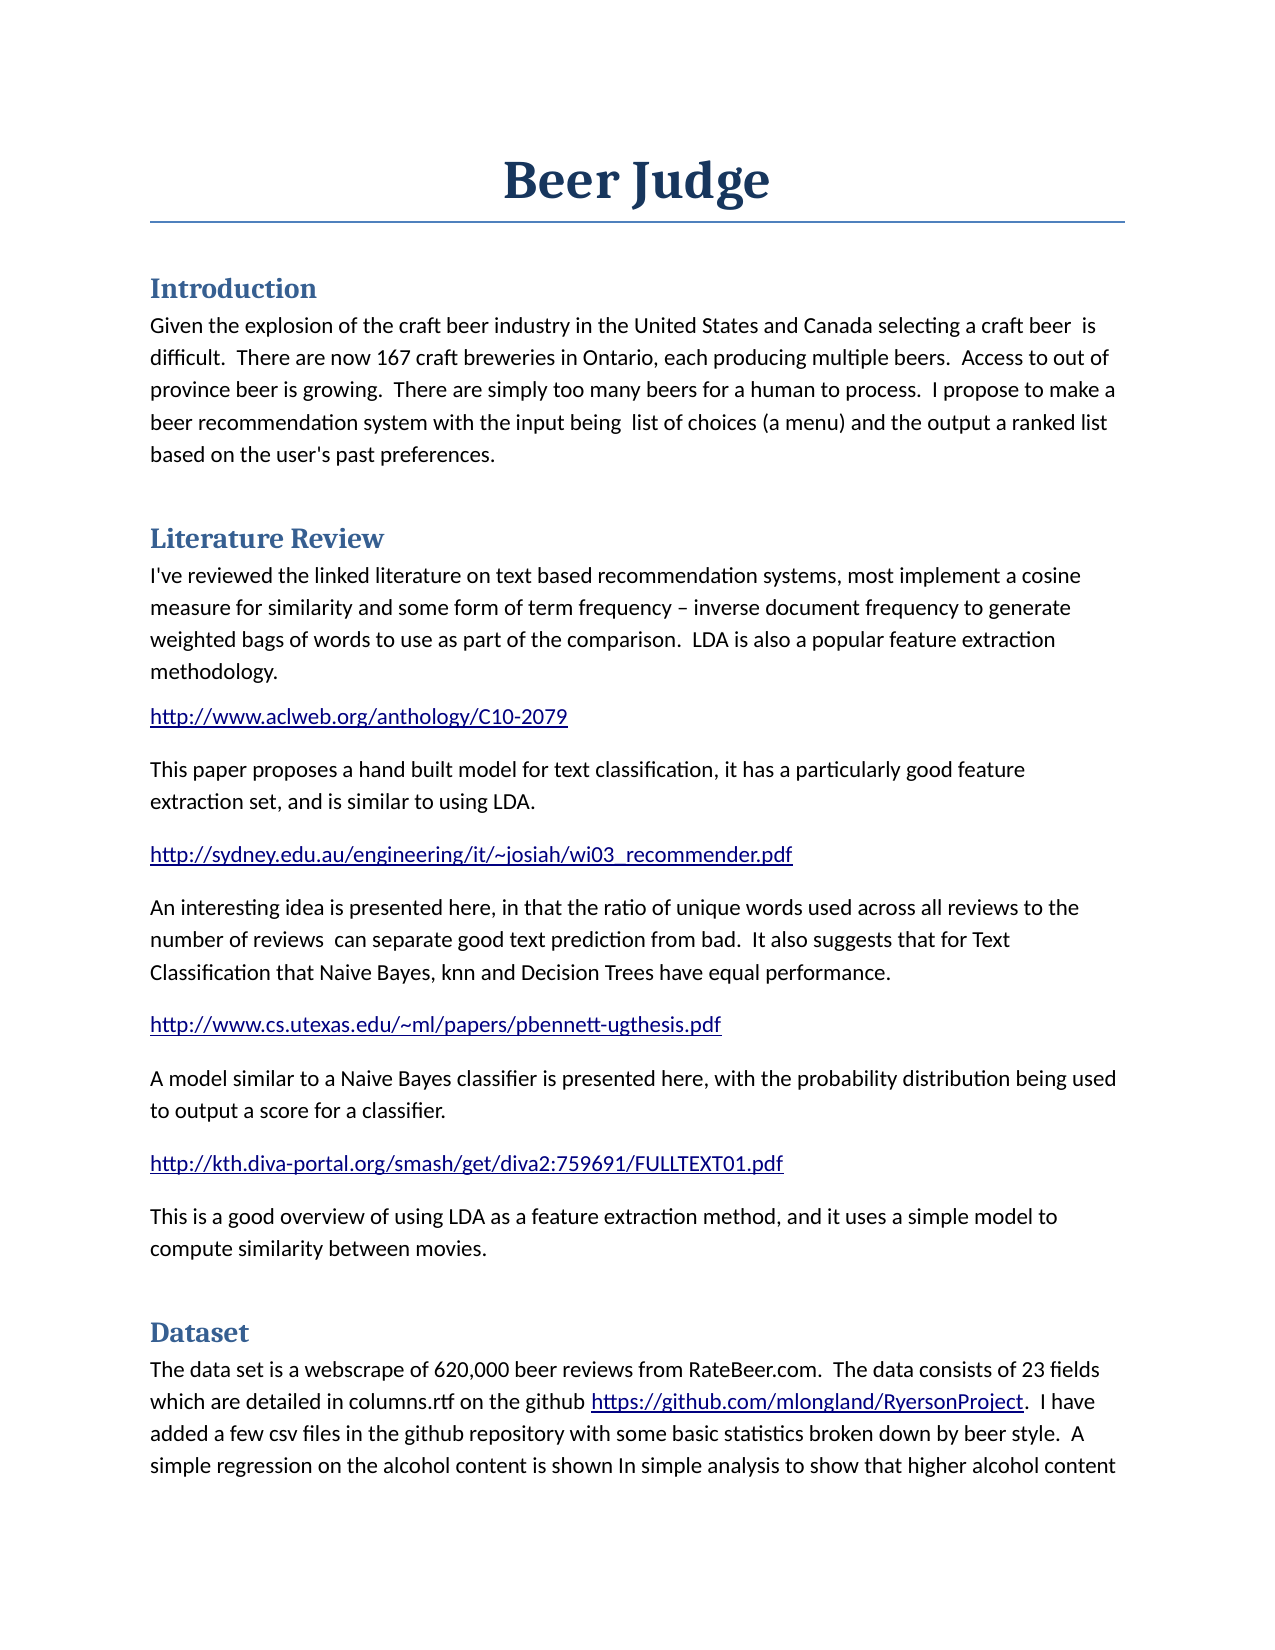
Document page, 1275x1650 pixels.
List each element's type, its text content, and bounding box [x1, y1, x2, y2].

text http://www.aclweb.org/anthology/C10-2079 [150, 702, 1125, 730]
text The data set is a webscrape of 620,000 beer reviews from RateBeer.com. The data consists of 23 fields which are detailed in columns.rtf on the github https://github.com/mlongland/RyersonProject. I have added a few csv files in the github repository with some basic statistics broken down by beer style. A simple regression on the alcohol content is shown In simple analysis to show that higher alcohol content [150, 1355, 1125, 1479]
text http://www.cs.utexas.edu/~ml/papers/pbennett-ugthesis.pdf [150, 1011, 1125, 1039]
text Given the explosion of the craft beer industry in the United States and Canada selecting a craft beer is difficult. There are now 167 craft breweries in Ontario, each producing multiple beers. Access to out of province beer is growing. There are simply too many beers for a human to process. I propose to make a beer recommendation system with the input being list of choices (a menu) and the output a ranked list based on the user's past preferences. [150, 311, 1125, 468]
text This paper proposes a hand built model for text classification, it has a particularly good feature extraction set, and is similar to using LDA. [150, 755, 1125, 815]
text An interesting idea is presented here, in that the ratio of unique words used across all reviews to the number of reviews can separate good text prediction from bad. It also suggests that for Text Classification that Naive Bayes, knn and Decision Trees have equal performance. [150, 893, 1125, 986]
title Beer Judge [150, 150, 1125, 221]
text I've reviewed the linked literature on text based recommendation systems, most implement a cosine measure for similarity and some form of term frequency – inverse document frequency to generate weighted bags of words to use as part of the comparison. LDA is also a popular feature extraction methodology. [150, 561, 1125, 685]
subtitle Dataset [150, 1316, 1125, 1350]
subtitle Introduction [150, 273, 1125, 306]
text http://kth.diva-portal.org/smash/get/diva2:759691/FULLTEXT01.pdf [150, 1149, 1125, 1177]
text This is a good overview of using LDA as a feature extraction method, and it uses a simple model to compute similarity between movies. [150, 1202, 1125, 1262]
text http://sydney.edu.au/engineering/it/~josiah/wi03_recommender.pdf [150, 840, 1125, 868]
text A model similar to a Naive Bayes classifier is presented here, with the probability distribution being used to output a score for a classifier. [150, 1064, 1125, 1124]
subtitle Literature Review [150, 522, 1125, 556]
